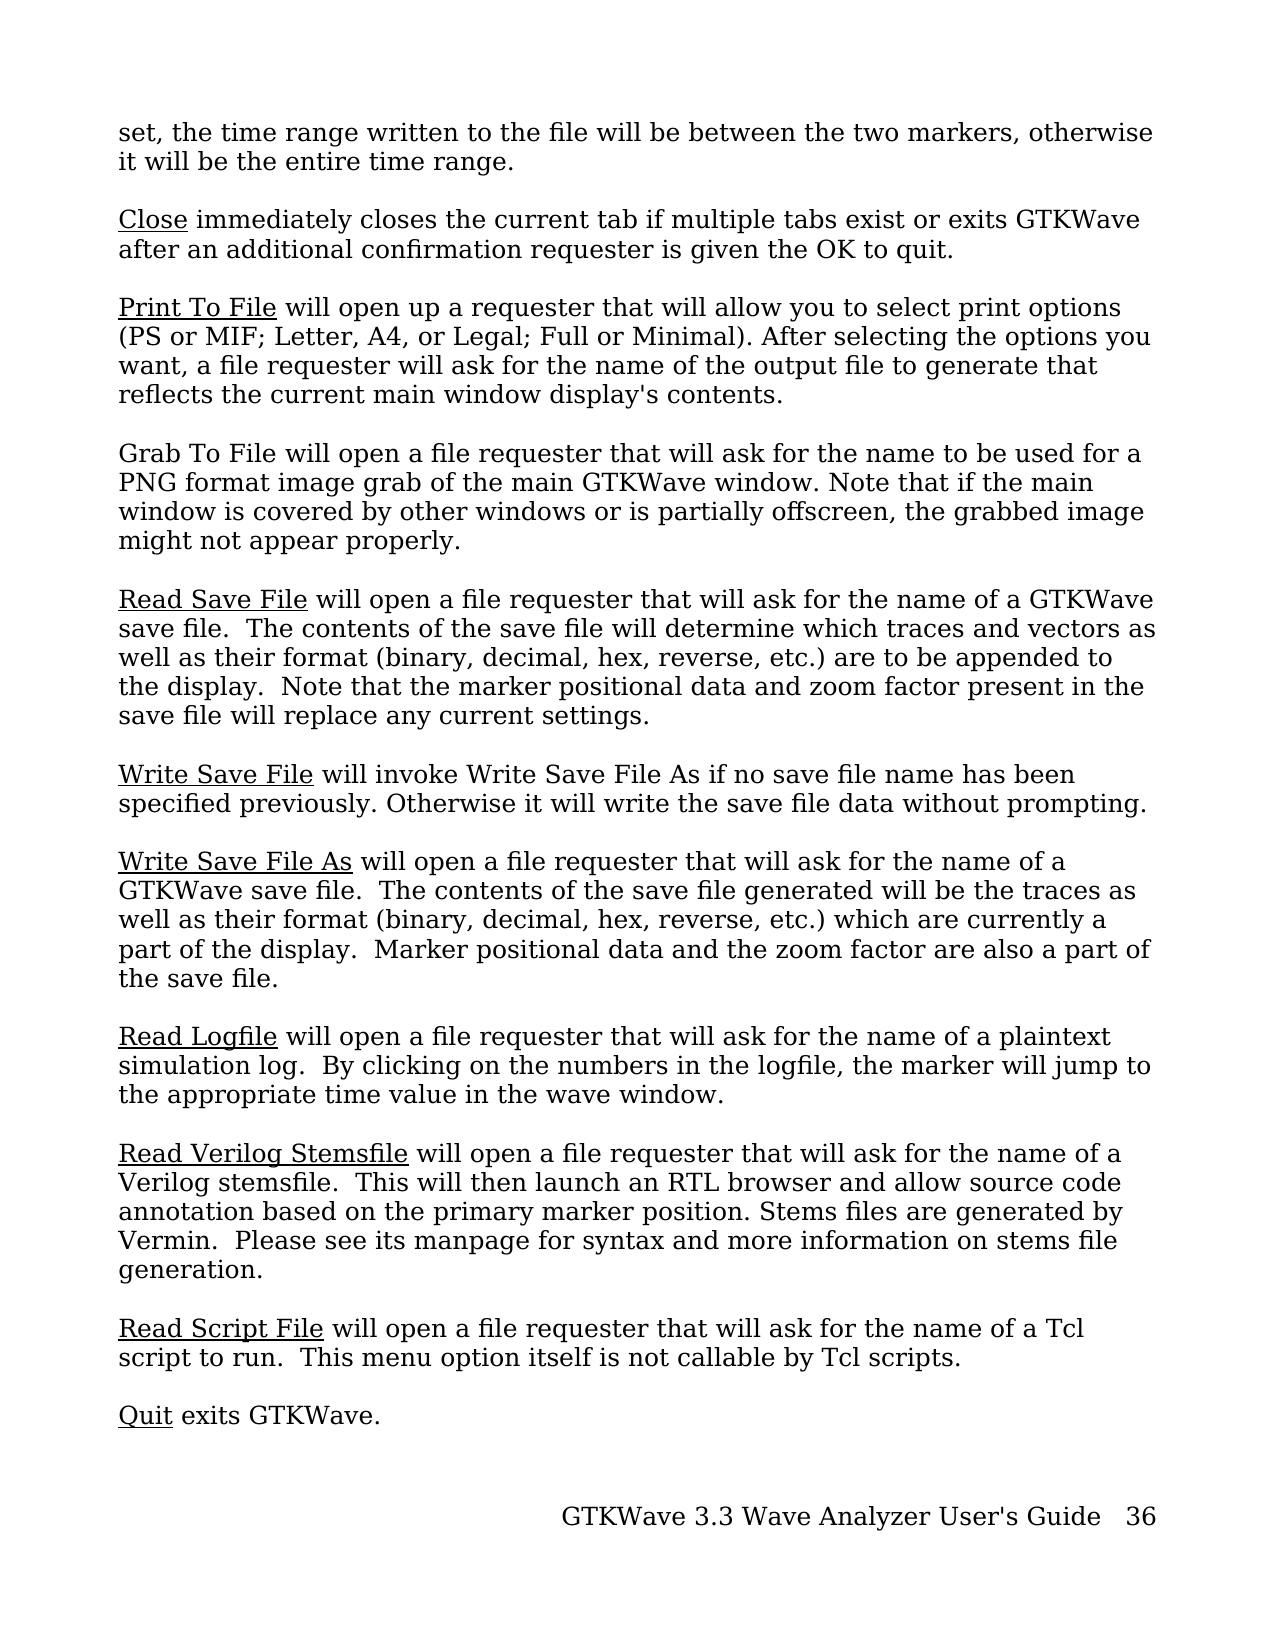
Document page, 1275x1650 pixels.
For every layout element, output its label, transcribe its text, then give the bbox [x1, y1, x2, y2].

text Print To File will open up a requester that will allow you to select print options (PS or MIF; Letter, A4, or Legal; Full or Minimal). After selecting the options you want, a file requester will ask for the name of the output file to generate that reflects the current main window display's contents. [118, 293, 1157, 410]
text Read Script File will open a file requester that will ask for the name of a Tcl script to run. This menu option itself is not callable by Tcl scripts. [118, 1314, 1157, 1372]
text Quit exits GTKWave. [118, 1401, 1157, 1431]
text Write Save File will invoke Write Save File As if no save file name has been specified previously. Otherwise it will write the save file data without prompting. [118, 760, 1157, 818]
text Read Logfile will open a file requester that will ask for the name of a plaintext simulation log. By clicking on the numbers in the logfile, the marker will jump to the appropriate time value in the wave window. [118, 1022, 1157, 1110]
text Write Save File As will open a file requester that will ask for the name of a GTKWave save file. The contents of the save file generated will be the traces as well as their format (binary, decimal, hex, reverse, etc.) which are currently a part of the display. Marker positional data and the zoom factor are also a part of the save file. [118, 847, 1157, 993]
text Read Save File will open a file requester that will ask for the name of a GTKWave save file. The contents of the save file will determine which traces and vectors as well as their format (binary, decimal, hex, reverse, etc.) are to be appended to the display. Note that the marker positional data and zoom factor present in the save file will replace any current settings. [118, 585, 1157, 731]
text Close immediately closes the current tab if multiple tabs exist or exits GTKWave after an additional confirmation requester is given the OK to quit. [118, 206, 1157, 264]
text Read Verilog Stemsfile will open a file requester that will ask for the name of a Verilog stemsfile. This will then launch an RTL browser and allow source code annotation based on the primary marker position. Stems files are generated by Vermin. Please see its manpage for syntax and more information on stems file generation. [118, 1139, 1157, 1285]
text set, the time range written to the file will be between the two markers, otherwise it will be the entire time range. [118, 118, 1157, 176]
text Grab To File will open a file requester that will ask for the name to be used for a PNG format image grab of the main GTKWave window. Note that if the main window is covered by other windows or is partially offscreen, the grabbed image might not appear properly. [118, 439, 1157, 556]
